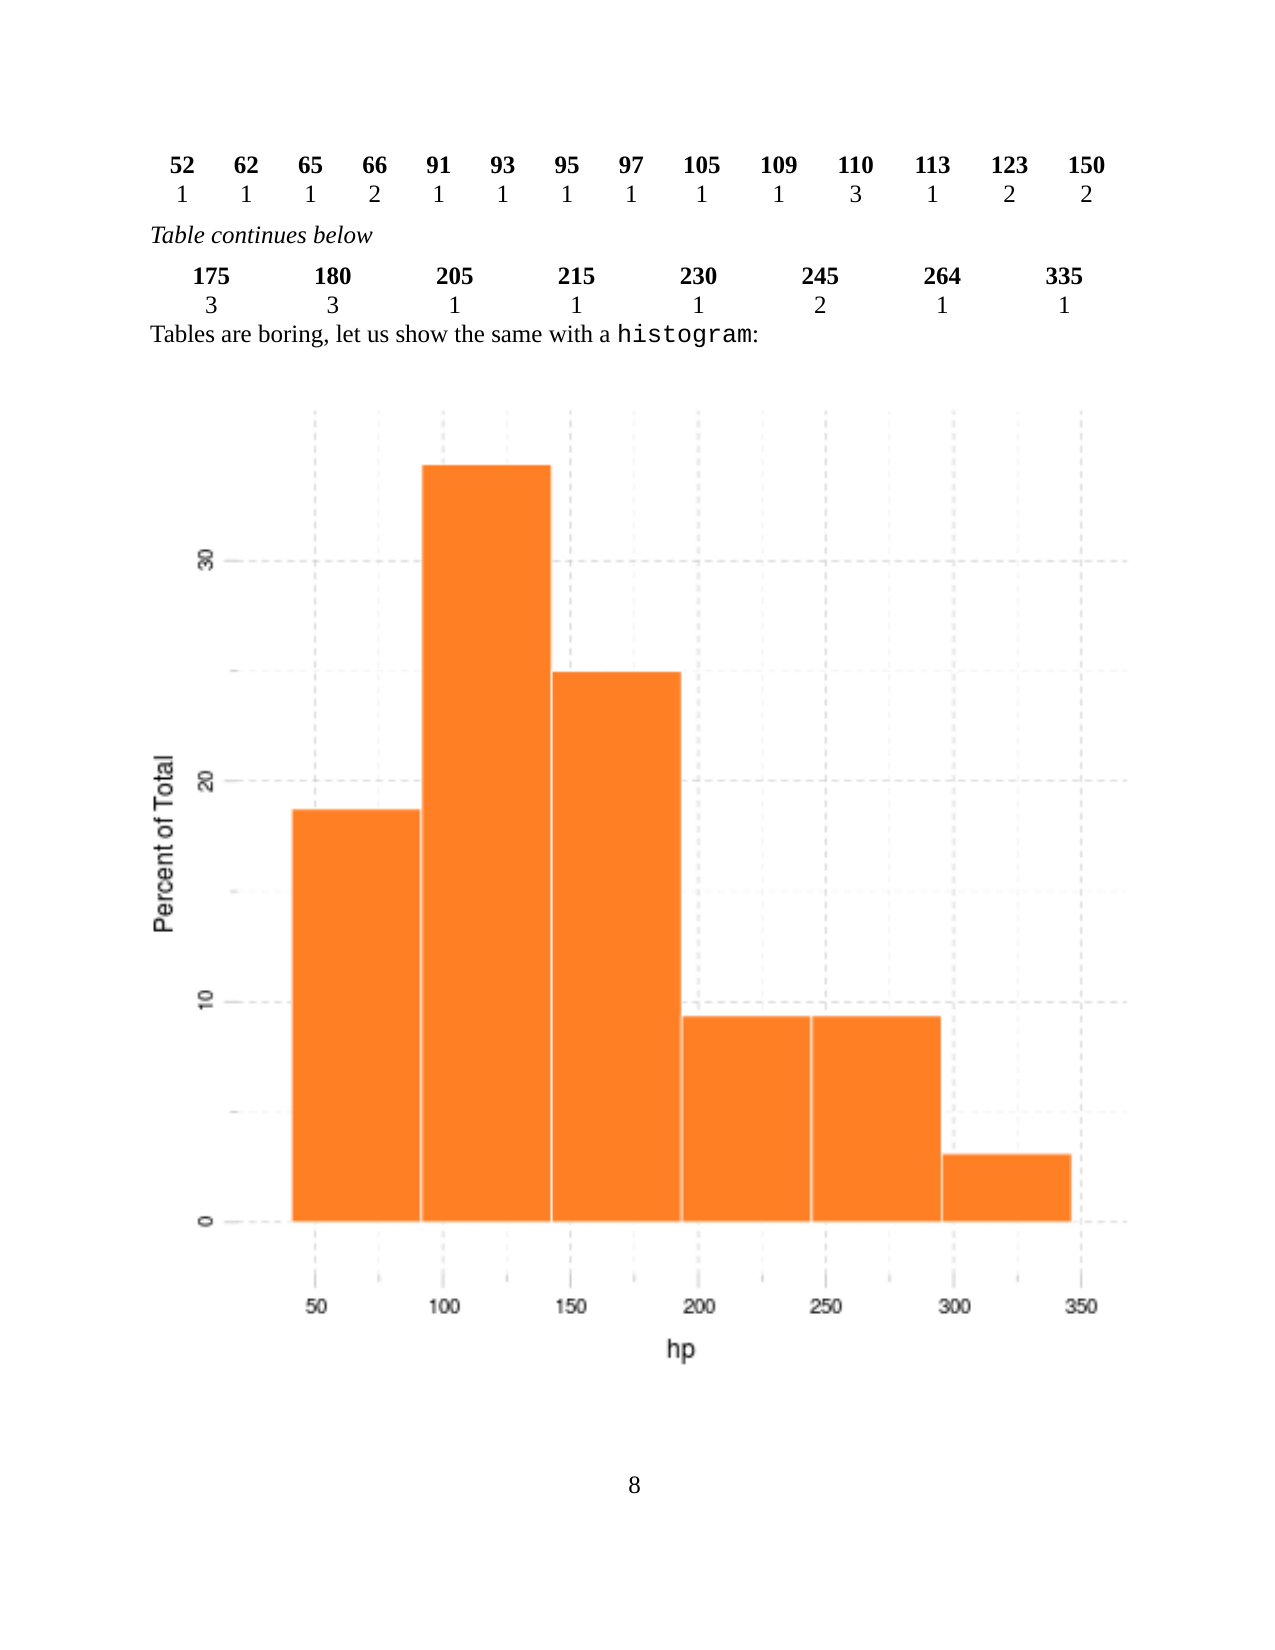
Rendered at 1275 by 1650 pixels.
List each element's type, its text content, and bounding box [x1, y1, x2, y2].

table_header 93 [471, 150, 535, 179]
table_cell 1 [214, 179, 278, 207]
table_cell 1 [516, 290, 637, 319]
table_cell 1 [881, 290, 1003, 319]
table_cell 1 [663, 179, 740, 207]
table_header 95 [535, 150, 599, 179]
table_header 180 [272, 261, 394, 290]
table_header 245 [759, 261, 881, 290]
table_cell 1 [535, 179, 599, 207]
table_header 97 [599, 150, 663, 179]
table_cell 1 [278, 179, 342, 207]
table_cell 1 [150, 179, 214, 207]
table_header 150 [1048, 150, 1125, 179]
table_cell 3 [150, 290, 272, 319]
table_header 66 [343, 150, 406, 179]
table_cell 2 [1048, 179, 1125, 207]
table_header 65 [278, 150, 342, 179]
table_cell 1 [638, 290, 759, 319]
table_header 215 [516, 261, 637, 290]
table_header 205 [394, 261, 516, 290]
table_header 110 [817, 150, 894, 179]
table_cell 3 [272, 290, 394, 319]
table_cell 2 [343, 179, 406, 207]
table_header 175 [150, 261, 272, 290]
table_header 105 [663, 150, 740, 179]
table_header 123 [971, 150, 1048, 179]
table_cell 1 [471, 179, 535, 207]
text Table continues below [150, 220, 1125, 249]
table_cell 3 [817, 179, 894, 207]
table_cell 1 [394, 290, 516, 319]
table_header 335 [1003, 261, 1125, 290]
text Tables are boring, let us show the same with a histogram: [150, 319, 1125, 349]
table_cell 1 [599, 179, 663, 207]
table_cell 1 [406, 179, 471, 207]
table_cell 1 [894, 179, 971, 207]
table_header 230 [638, 261, 759, 290]
table_cell 1 [740, 179, 817, 207]
table_header 264 [881, 261, 1003, 290]
table_cell 2 [759, 290, 881, 319]
table_header 109 [740, 150, 817, 179]
table_cell 2 [971, 179, 1048, 207]
table_header 91 [406, 150, 471, 179]
picture [150, 358, 1163, 1371]
table_cell 1 [1003, 290, 1125, 319]
table_header 62 [214, 150, 278, 179]
table_header 52 [150, 150, 214, 179]
table_header 113 [894, 150, 971, 179]
